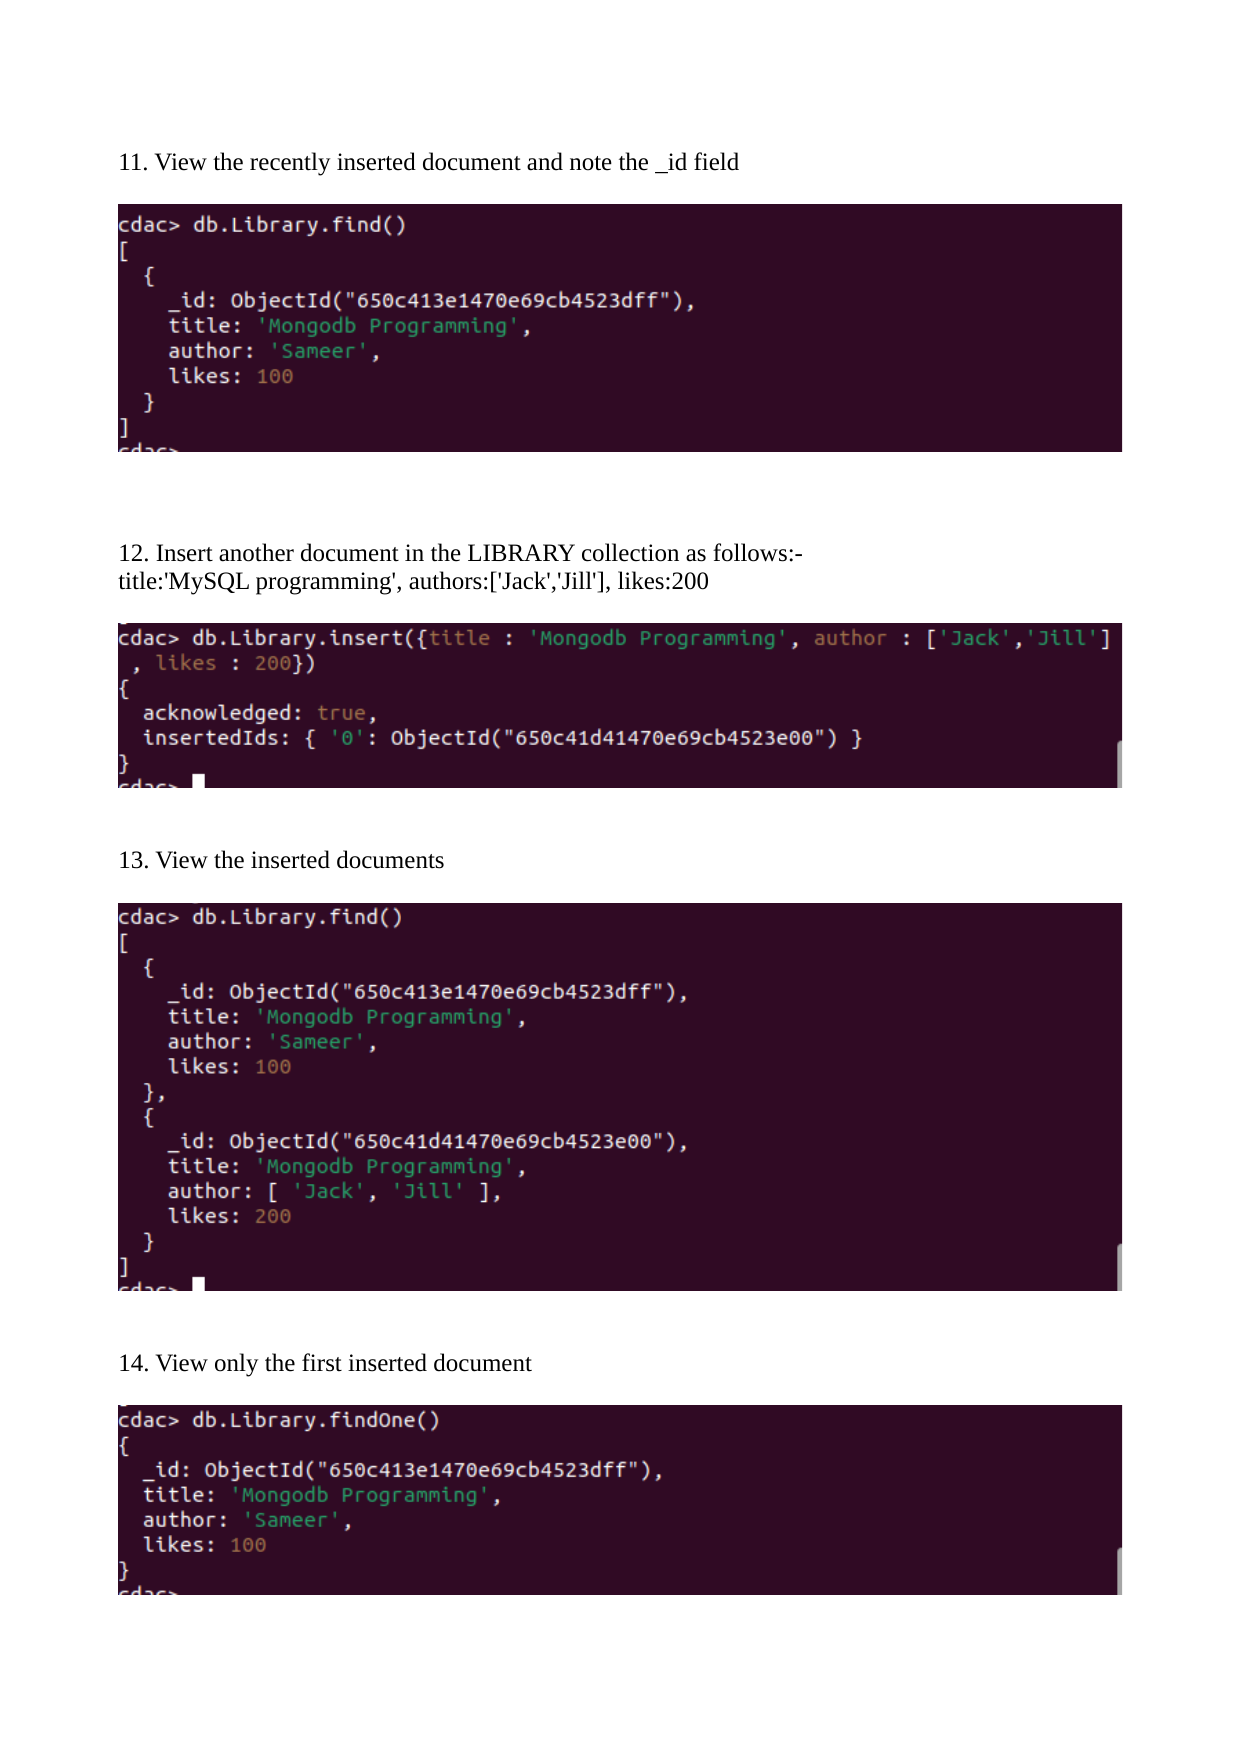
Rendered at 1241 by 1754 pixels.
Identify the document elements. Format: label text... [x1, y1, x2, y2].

text 14. View only the first inserted document [118, 1348, 1122, 1377]
picture [118, 623, 1123, 788]
text 11. View the recently inserted document and note the _id field [118, 147, 1122, 176]
picture [118, 204, 1123, 452]
text 12. Insert another document in the LIBRARY collection as follows:- [118, 538, 1122, 566]
text 13. View the inserted documents [118, 846, 1122, 874]
picture [118, 903, 1123, 1291]
text title:'MySQL programming', authors:['Jack','Jill'], likes:200 [118, 566, 1122, 595]
picture [118, 1405, 1123, 1595]
